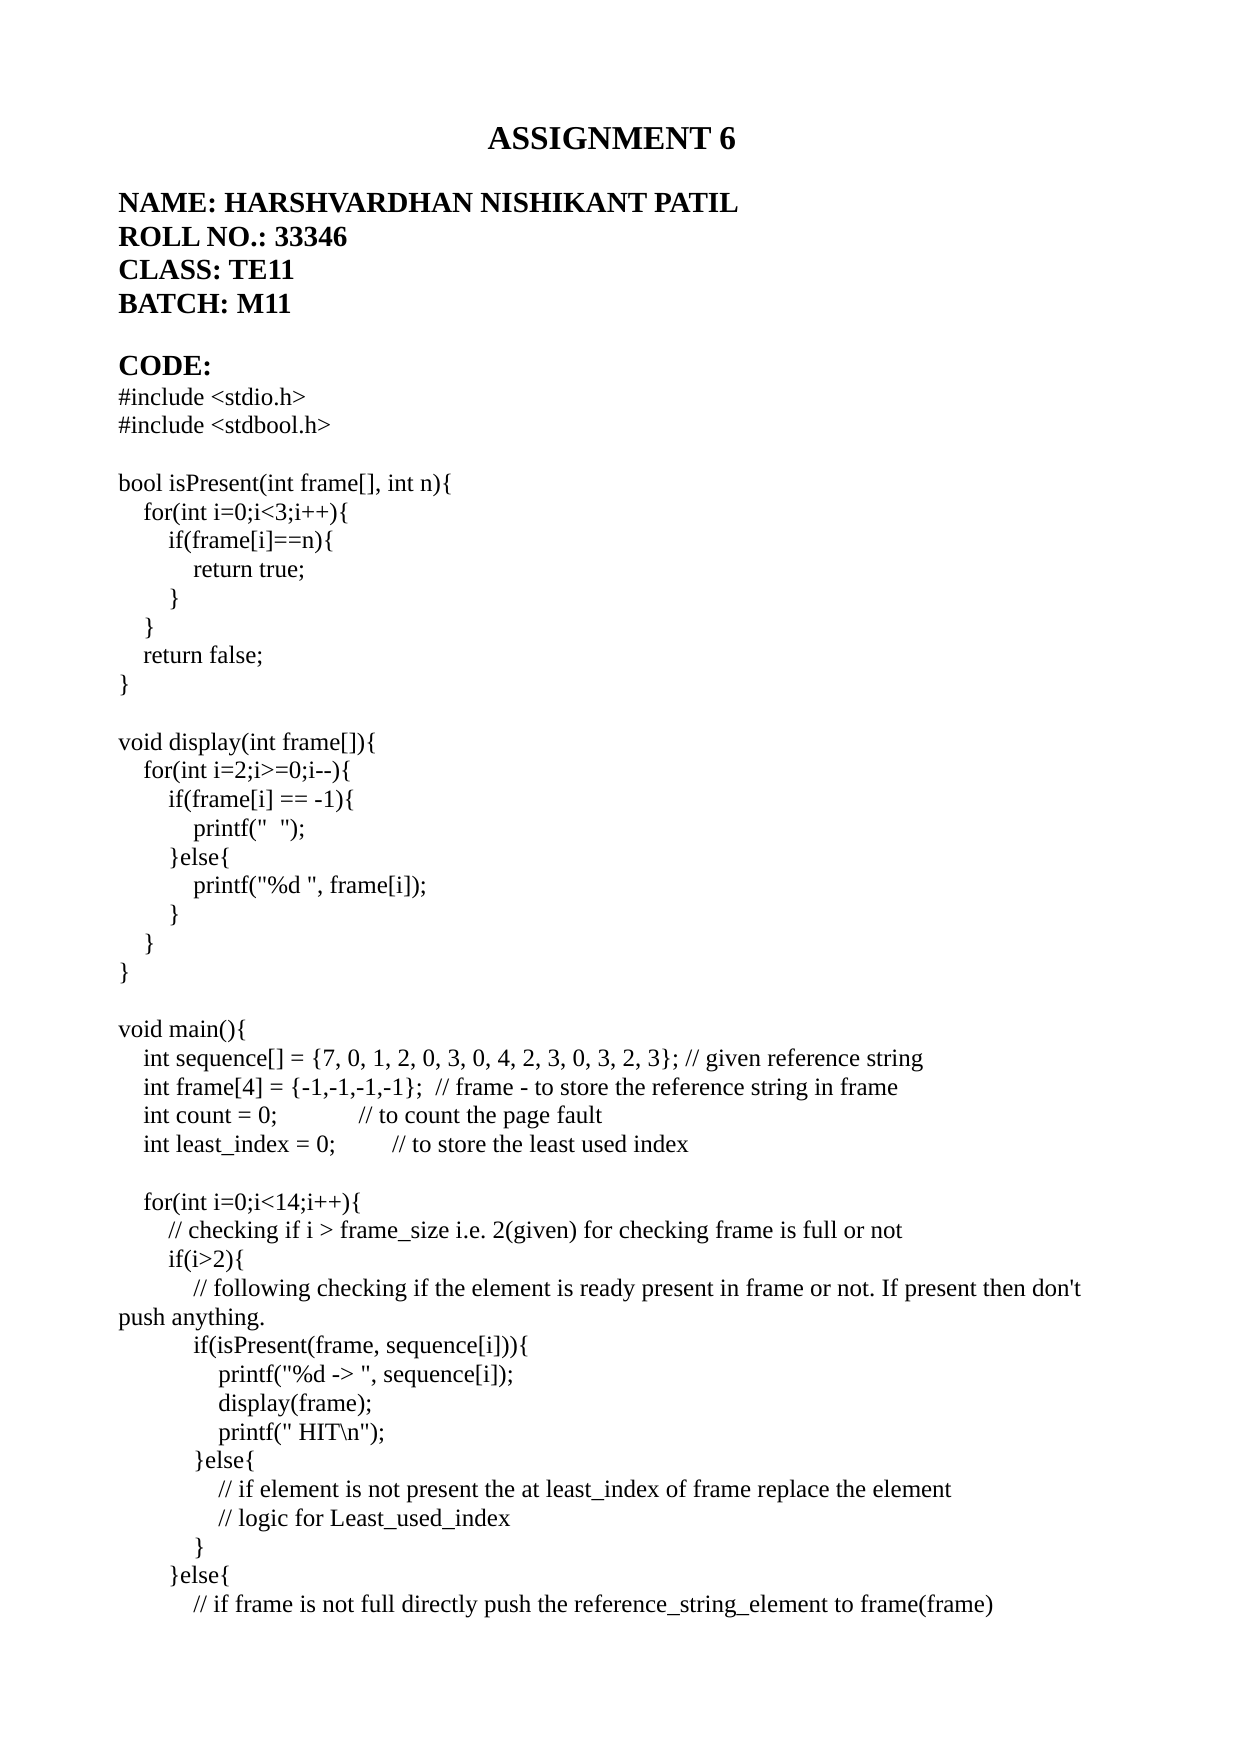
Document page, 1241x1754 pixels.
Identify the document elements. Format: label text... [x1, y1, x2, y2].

text // following checking if the element is ready present in frame or not. If present then don't push anything. [118, 1273, 1122, 1330]
text return true; [118, 554, 1122, 583]
text BATCH: M11 [118, 286, 1122, 319]
text NAME: HARSHVARDHAN NISHIKANT PATIL [118, 185, 1122, 219]
text printf(" "); [118, 813, 1122, 842]
text } [118, 957, 1122, 985]
text CODE: [118, 348, 1122, 382]
text } [118, 669, 1122, 698]
text } [118, 928, 1122, 957]
text // checking if i > frame_size i.e. 2(given) for checking frame is full or not [118, 1215, 1122, 1244]
text } [118, 583, 1122, 612]
text return false; [118, 640, 1122, 669]
text if(isPresent(frame, sequence[i])){ [118, 1330, 1122, 1359]
text } [118, 612, 1122, 640]
text ROLL NO.: 33346 [118, 219, 1122, 252]
text } [118, 1532, 1122, 1560]
text printf("%d ", frame[i]); [118, 870, 1122, 899]
text }else{ [118, 1560, 1122, 1589]
text // if frame is not full directly push the reference_string_element to frame(frame) [118, 1589, 1122, 1618]
text }else{ [118, 842, 1122, 870]
text void main(){ [118, 1014, 1122, 1043]
text int frame[4] = {-1,-1,-1,-1}; // frame - to store the reference string in frame [118, 1072, 1122, 1100]
text CLASS: TE11 [118, 252, 1122, 286]
text for(int i=0;i<14;i++){ [118, 1187, 1122, 1215]
text printf(" HIT\n"); [118, 1417, 1122, 1445]
text display(frame); [118, 1388, 1122, 1417]
text if(frame[i] == -1){ [118, 784, 1122, 813]
text if(frame[i]==n){ [118, 525, 1122, 554]
text // logic for Least_used_index [118, 1503, 1122, 1532]
text } [118, 899, 1122, 928]
text }else{ [118, 1445, 1122, 1474]
text // if element is not present the at least_index of frame replace the element [118, 1474, 1122, 1503]
text int sequence[] = {7, 0, 1, 2, 0, 3, 0, 4, 2, 3, 0, 3, 2, 3}; // given reference string [118, 1043, 1122, 1072]
text ASSIGNMENT 6 [118, 118, 1122, 156]
text void display(int frame[]){ [118, 727, 1122, 755]
text if(i>2){ [118, 1244, 1122, 1273]
text for(int i=0;i<3;i++){ [118, 497, 1122, 525]
text printf("%d -> ", sequence[i]); [118, 1359, 1122, 1388]
text int least_index = 0; // to store the least used index [118, 1129, 1122, 1158]
text int count = 0; // to count the page fault [118, 1100, 1122, 1129]
text for(int i=2;i>=0;i--){ [118, 755, 1122, 784]
text bool isPresent(int frame[], int n){ [118, 468, 1122, 497]
text #include <stdio.h> [118, 382, 1122, 410]
text #include <stdbool.h> [118, 410, 1122, 439]
